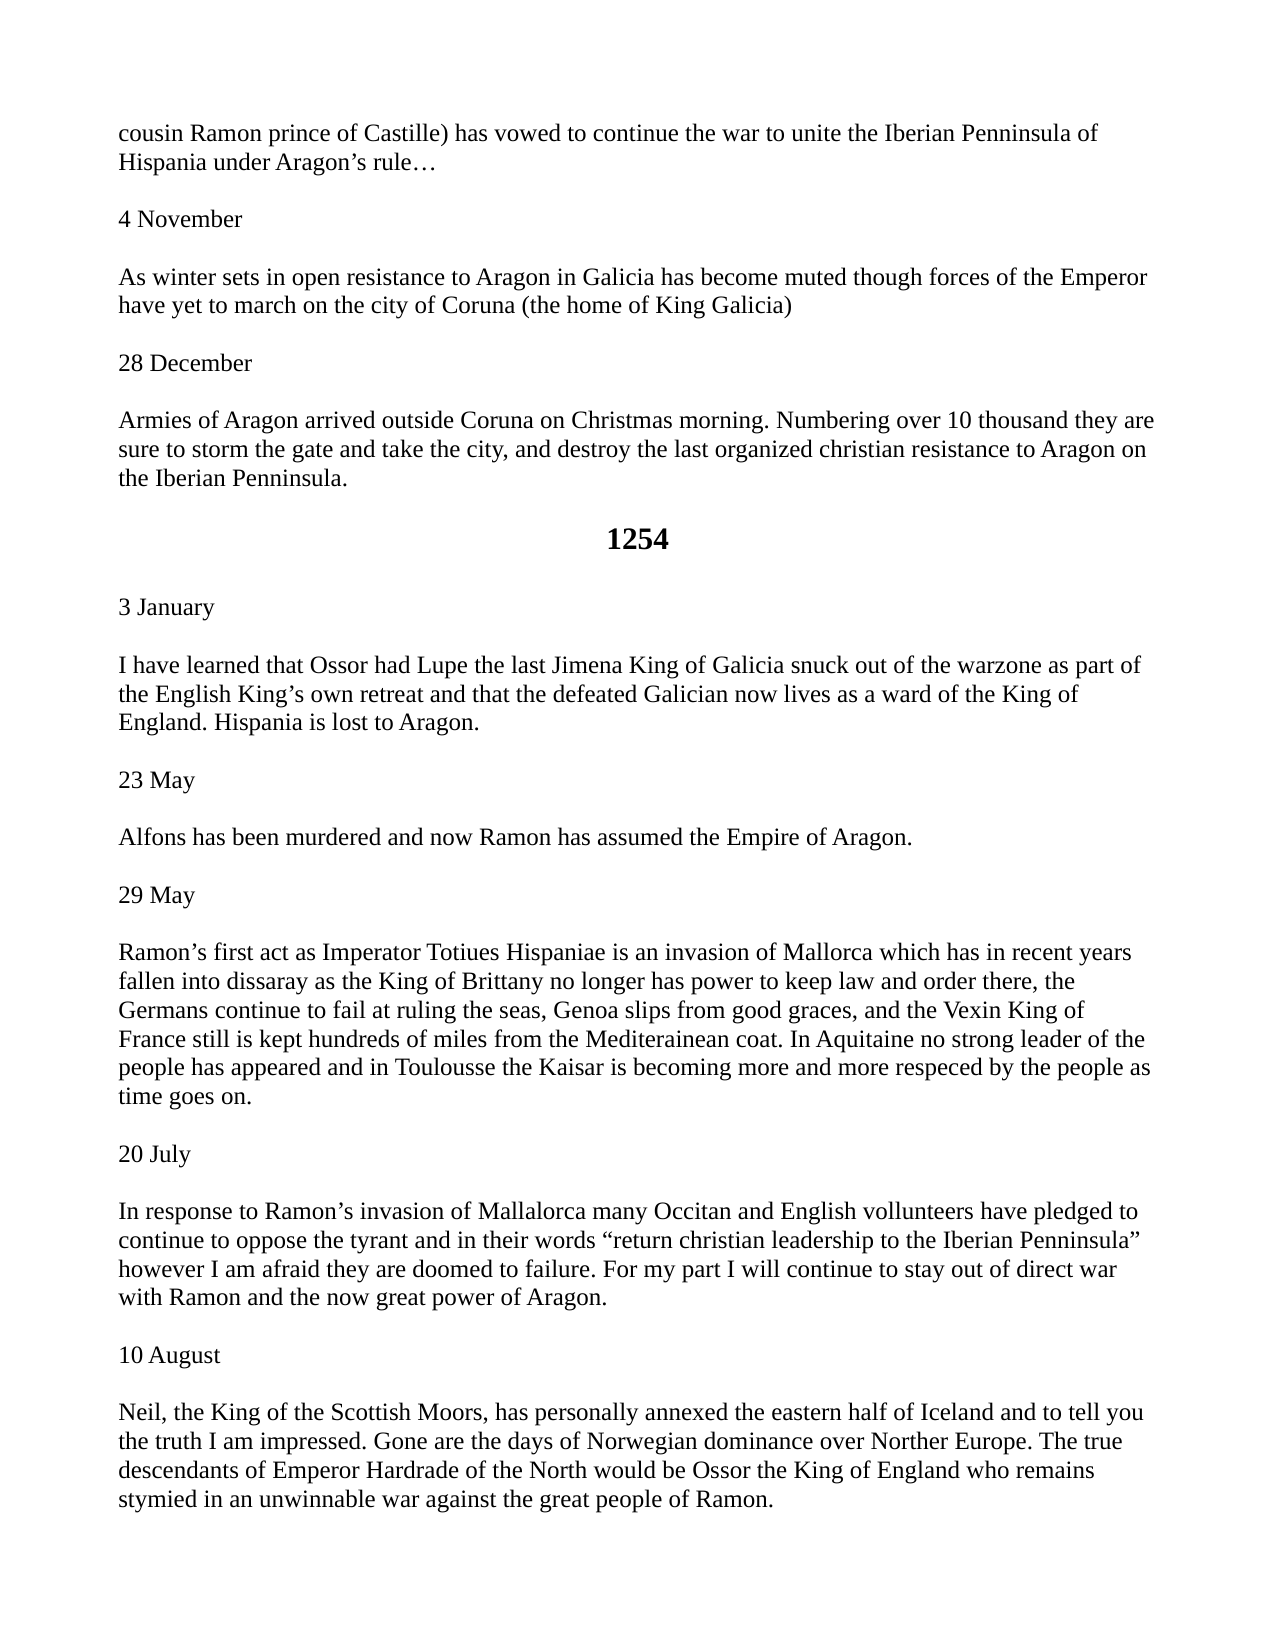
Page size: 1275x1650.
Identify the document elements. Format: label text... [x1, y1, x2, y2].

text I have learned that Ossor had Lupe the last Jimena King of Galicia snuck out of the warzone as part of the English King’s own retreat and that the defeated Galician now lives as a ward of the King of England. Hispania is lost to Aragon. [118, 650, 1157, 736]
text Ramon’s first act as Imperator Totiues Hispaniae is an invasion of Mallorca which has in recent years fallen into dissaray as the King of Brittany no longer has power to keep law and order there, the Germans continue to fail at ruling the seas, Genoa slips from good graces, and the Vexin King of France still is kept hundreds of miles from the Mediterainean coat. In Aquitaine no strong leader of the people has appeared and in Toulousse the Kaisar is becoming more and more respeced by the people as time goes on. [118, 937, 1157, 1110]
text 23 May [118, 765, 1157, 794]
text Neil, the King of the Scottish Moors, has personally annexed the eastern half of Iceland and to tell you the truth I am impressed. Gone are the days of Norwegian dominance over Norther Europe. The true descendants of Emperor Hardrade of the North would be Ossor the King of England who remains stymied in an unwinnable war against the great people of Ramon. [118, 1397, 1157, 1512]
text cousin Ramon prince of Castille) has vowed to continue the war to unite the Iberian Penninsula of Hispania under Aragon’s rule… [118, 118, 1157, 176]
text 28 December [118, 348, 1157, 377]
text 10 August [118, 1340, 1157, 1369]
text 3 January [118, 592, 1157, 621]
text 29 May [118, 880, 1157, 909]
text In response to Ramon’s invasion of Mallalorca many Occitan and English vollunteers have pledged to continue to oppose the tyrant and in their words “return christian leadership to the Iberian Penninsula” however I am afraid they are doomed to failure. For my part I will continue to stay out of direct war with Ramon and the now great power of Aragon. [118, 1196, 1157, 1311]
text Alfons has been murdered and now Ramon has assumed the Empire of Aragon. [118, 822, 1157, 851]
text As winter sets in open resistance to Aragon in Galicia has become muted though forces of the Emperor have yet to march on the city of Coruna (the home of King Galicia) [118, 262, 1157, 319]
text Armies of Aragon arrived outside Coruna on Christmas morning. Numbering over 10 thousand they are sure to storm the gate and take the city, and destroy the last organized christian resistance to Aragon on the Iberian Penninsula. [118, 406, 1157, 492]
text 1254 [118, 521, 1157, 557]
text 4 November [118, 204, 1157, 233]
text 20 July [118, 1139, 1157, 1167]
